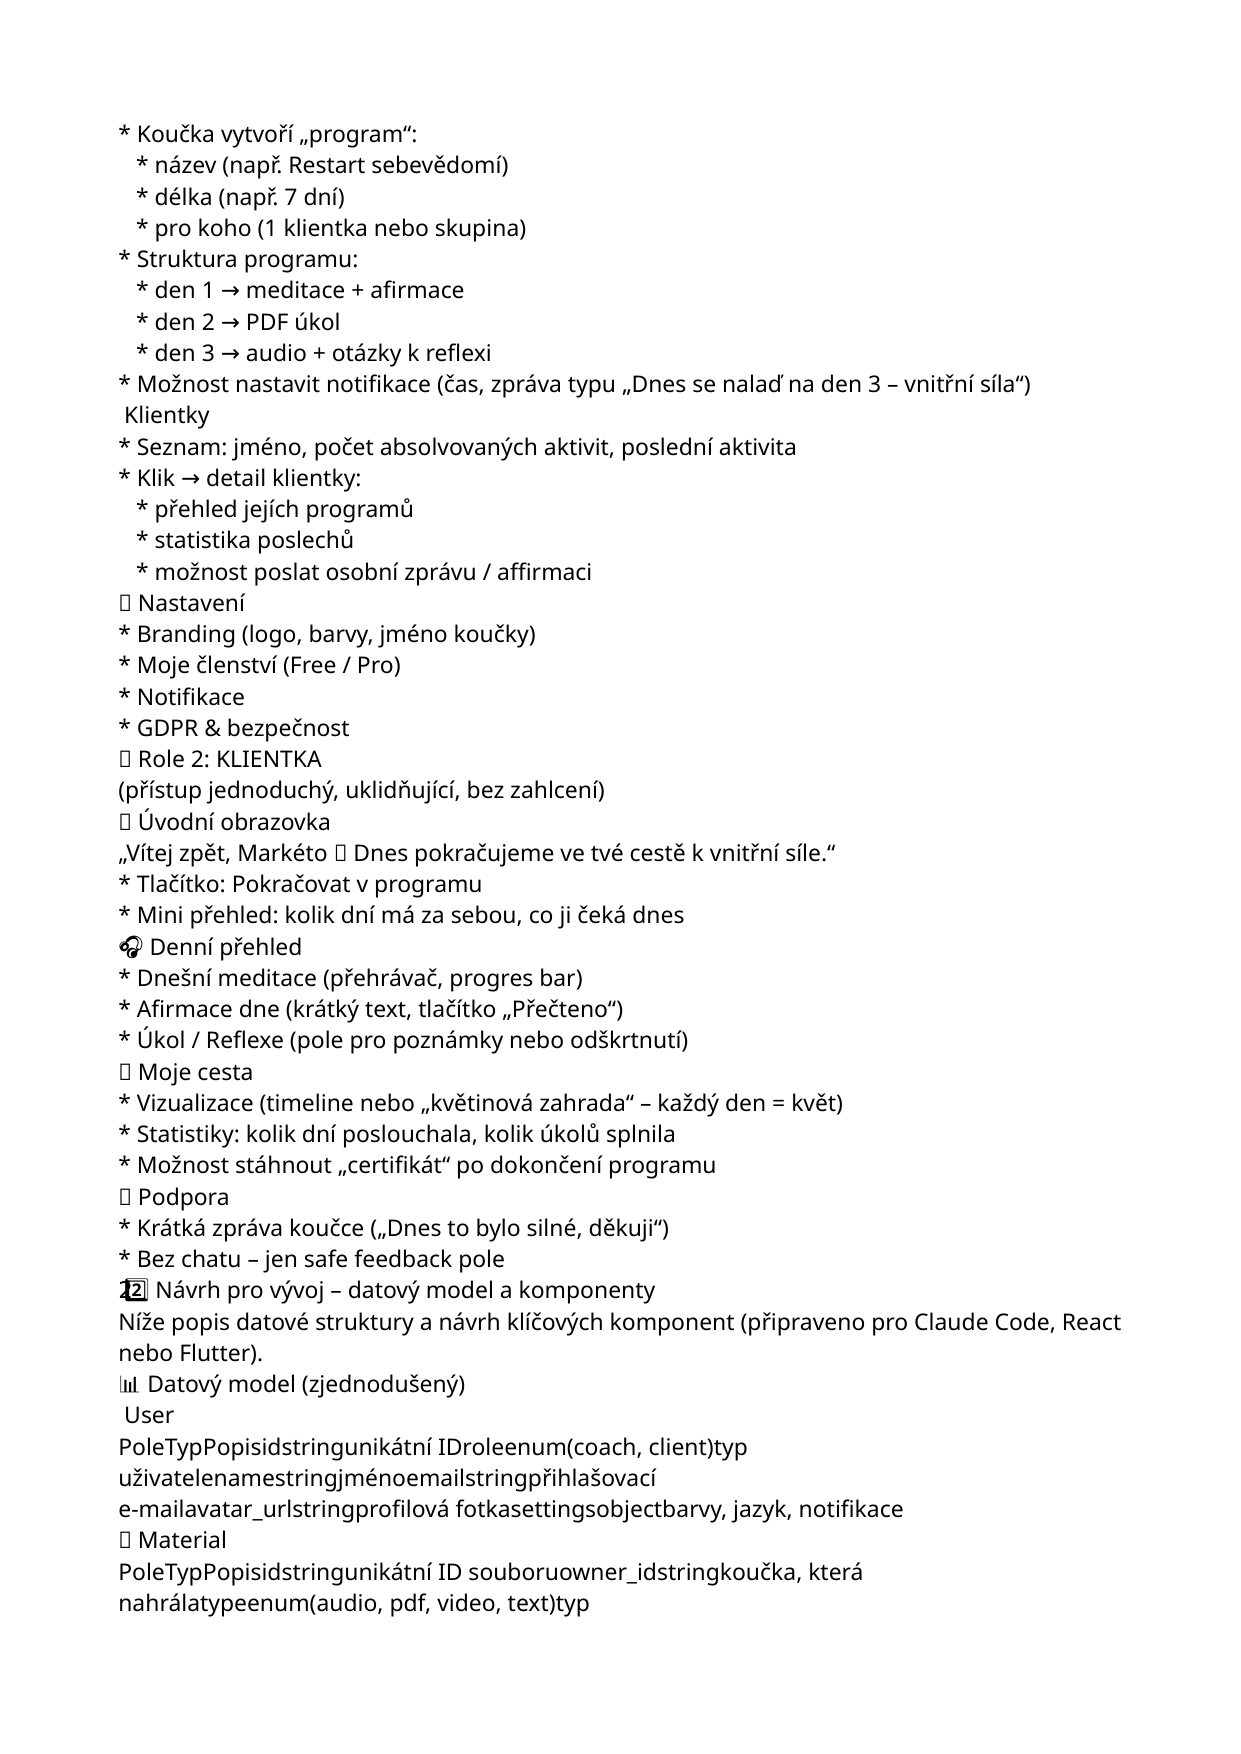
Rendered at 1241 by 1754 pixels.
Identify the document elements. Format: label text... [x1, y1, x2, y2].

text * Statistiky: kolik dní poslouchala, kolik úkolů splnila [118, 1118, 1122, 1149]
text 💌 Nastavení [118, 587, 1122, 618]
text 🎧 Denní přehled [118, 931, 1122, 962]
text * název (např. Restart sebevědomí) [118, 149, 1122, 181]
text * Afirmace dne (krátký text, tlačítko „Přečteno“) [118, 993, 1122, 1024]
text * Možnost stáhnout „certifikát“ po dokončení programu [118, 1149, 1122, 1181]
text 💬 Podpora [118, 1181, 1122, 1212]
text * Mini přehled: kolik dní má za sebou, co ji čeká dnes [118, 899, 1122, 931]
text * Koučka vytvoří „program“: [118, 118, 1122, 149]
text 👩‍💻 Klientky [118, 399, 1122, 431]
text e-mailavatar_urlstringprofilová fotkasettingsobjectbarvy, jazyk, notifikace [118, 1493, 1122, 1524]
text * Klik → detail klientky: [118, 462, 1122, 493]
text * statistika poslechů [118, 524, 1122, 556]
text 📊 Datový model (zjednodušený) [118, 1368, 1122, 1399]
text PoleTypPopisidstringunikátní IDroleenum(coach, client)typ uživatelenamestringjménoemailstringpřihlašovací [118, 1431, 1122, 1493]
text * Bez chatu – jen safe feedback pole [118, 1243, 1122, 1274]
text * přehled jejích programů [118, 493, 1122, 524]
text 👩‍🏫 User [118, 1399, 1122, 1431]
text * Úkol / Reflexe (pole pro poznámky nebo odškrtnutí) [118, 1024, 1122, 1056]
text * Vizualizace (timeline nebo „květinová zahrada“ – každý den = květ) [118, 1087, 1122, 1118]
text 🧠 2️⃣ Návrh pro vývoj – datový model a komponenty [118, 1274, 1122, 1306]
text * Tlačítko: Pokračovat v programu [118, 868, 1122, 899]
text 📂 Material [118, 1524, 1122, 1556]
text 🌿 Role 2: KLIENTKA [118, 743, 1122, 774]
text * Notifikace [118, 681, 1122, 712]
text 📖 Moje cesta [118, 1056, 1122, 1087]
text * možnost poslat osobní zprávu / affirmaci [118, 556, 1122, 587]
text 🌼 Úvodní obrazovka [118, 806, 1122, 837]
text * délka (např. 7 dní) [118, 181, 1122, 212]
text * GDPR & bezpečnost [118, 712, 1122, 743]
text * Možnost nastavit notifikace (čas, zpráva typu „Dnes se nalaď na den 3 – vnitřní síla“) [118, 368, 1122, 399]
text „Vítej zpět, Markéto 🌷 Dnes pokračujeme ve tvé cestě k vnitřní síle.“ [118, 837, 1122, 868]
text * Krátká zpráva koučce („Dnes to bylo silné, děkuji“) [118, 1212, 1122, 1243]
text * Moje členství (Free / Pro) [118, 649, 1122, 681]
text * pro koho (1 klientka nebo skupina) [118, 212, 1122, 243]
text * den 3 → audio + otázky k reflexi [118, 337, 1122, 368]
text * den 2 → PDF úkol [118, 306, 1122, 337]
text * den 1 → meditace + afirmace [118, 274, 1122, 306]
text * Branding (logo, barvy, jméno koučky) [118, 618, 1122, 649]
text (přístup jednoduchý, uklidňující, bez zahlcení) [118, 774, 1122, 806]
text PoleTypPopisidstringunikátní ID souboruowner_idstringkoučka, která nahrálatypeenum(audio, pdf, video, text)typ [118, 1556, 1122, 1618]
text * Seznam: jméno, počet absolvovaných aktivit, poslední aktivita [118, 431, 1122, 462]
text * Struktura programu: [118, 243, 1122, 274]
text * Dnešní meditace (přehrávač, progres bar) [118, 962, 1122, 993]
text Níže popis datové struktury a návrh klíčových komponent (připraveno pro Claude Code, React nebo Flutter). [118, 1306, 1122, 1368]
